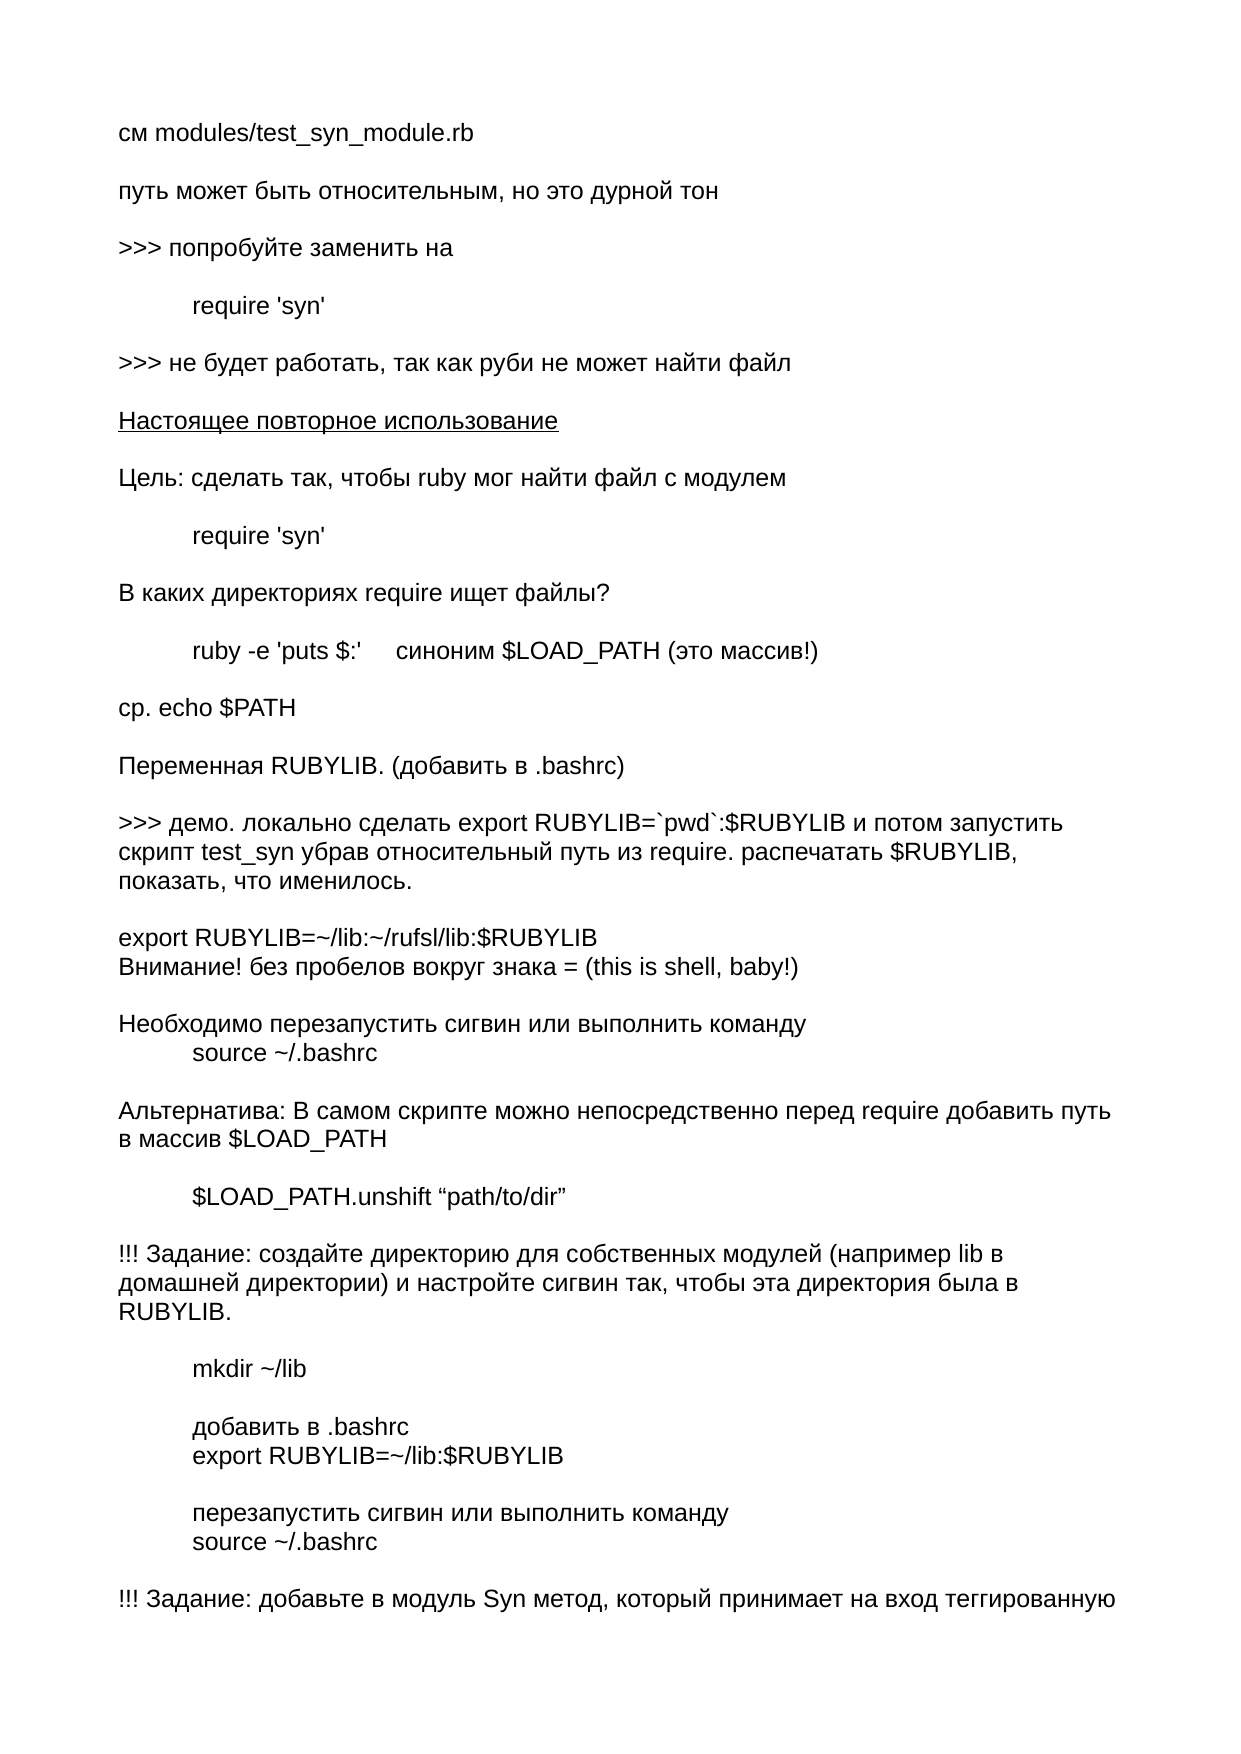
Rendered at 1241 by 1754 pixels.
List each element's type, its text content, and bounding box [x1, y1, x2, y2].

text см modules/test_syn_module.rb [118, 118, 1122, 147]
text Цель: сделать так, чтобы ruby мог найти файл с модулем [118, 463, 1122, 492]
text добавить в .bashrc [118, 1412, 1122, 1441]
text путь может быть относительным, но это дурной тон [118, 176, 1122, 204]
text >>> демо. локально сделать export RUBYLIB=`pwd`:$RUBYLIB и потом запустить скрипт test_syn убрав относительный путь из require. распечатать $RUBYLIB, показать, что именилось. [118, 808, 1122, 894]
text require 'syn' [118, 291, 1122, 319]
text export RUBYLIB=~/lib:$RUBYLIB [118, 1441, 1122, 1469]
text mkdir ~/lib [118, 1354, 1122, 1383]
text Настоящее повторное использование [118, 406, 1122, 434]
text export RUBYLIB=~/lib:~/rufsl/lib:$RUBYLIB [118, 923, 1122, 952]
text Внимание! без пробелов вокруг знака = (this is shell, baby!) [118, 952, 1122, 981]
text ruby -e 'puts $:' синоним $LOAD_PATH (это массив!) [118, 636, 1122, 664]
text >>> попробуйте заменить на [118, 233, 1122, 262]
text Альтернатива: В самом скрипте можно непосредственно перед require добавить путь в массив $LOAD_PATH [118, 1096, 1122, 1153]
text require 'syn' [118, 521, 1122, 549]
text ср. echo $PATH [118, 693, 1122, 722]
text !!! Задание: создайте директорию для собственных модулей (например lib в домашней директории) и настройте сигвин так, чтобы эта директория была в RUBYLIB. [118, 1239, 1122, 1326]
text source ~/.bashrc [118, 1527, 1122, 1556]
text перезапустить сигвин или выполнить команду [118, 1498, 1122, 1527]
text source ~/.bashrc [118, 1038, 1122, 1067]
text $LOAD_PATH.unshift “path/to/dir” [118, 1182, 1122, 1211]
text Необходимо перезапустить сигвин или выполнить команду [118, 1009, 1122, 1038]
text Переменная RUBYLIB. (добавить в .bashrc) [118, 751, 1122, 779]
text !!! Задание: добавьте в модуль Syn метод, который принимает на вход теггированную [118, 1584, 1122, 1613]
text >>> не будет работать, так как руби не может найти файл [118, 348, 1122, 377]
text В каких директориях require ищет файлы? [118, 578, 1122, 607]
